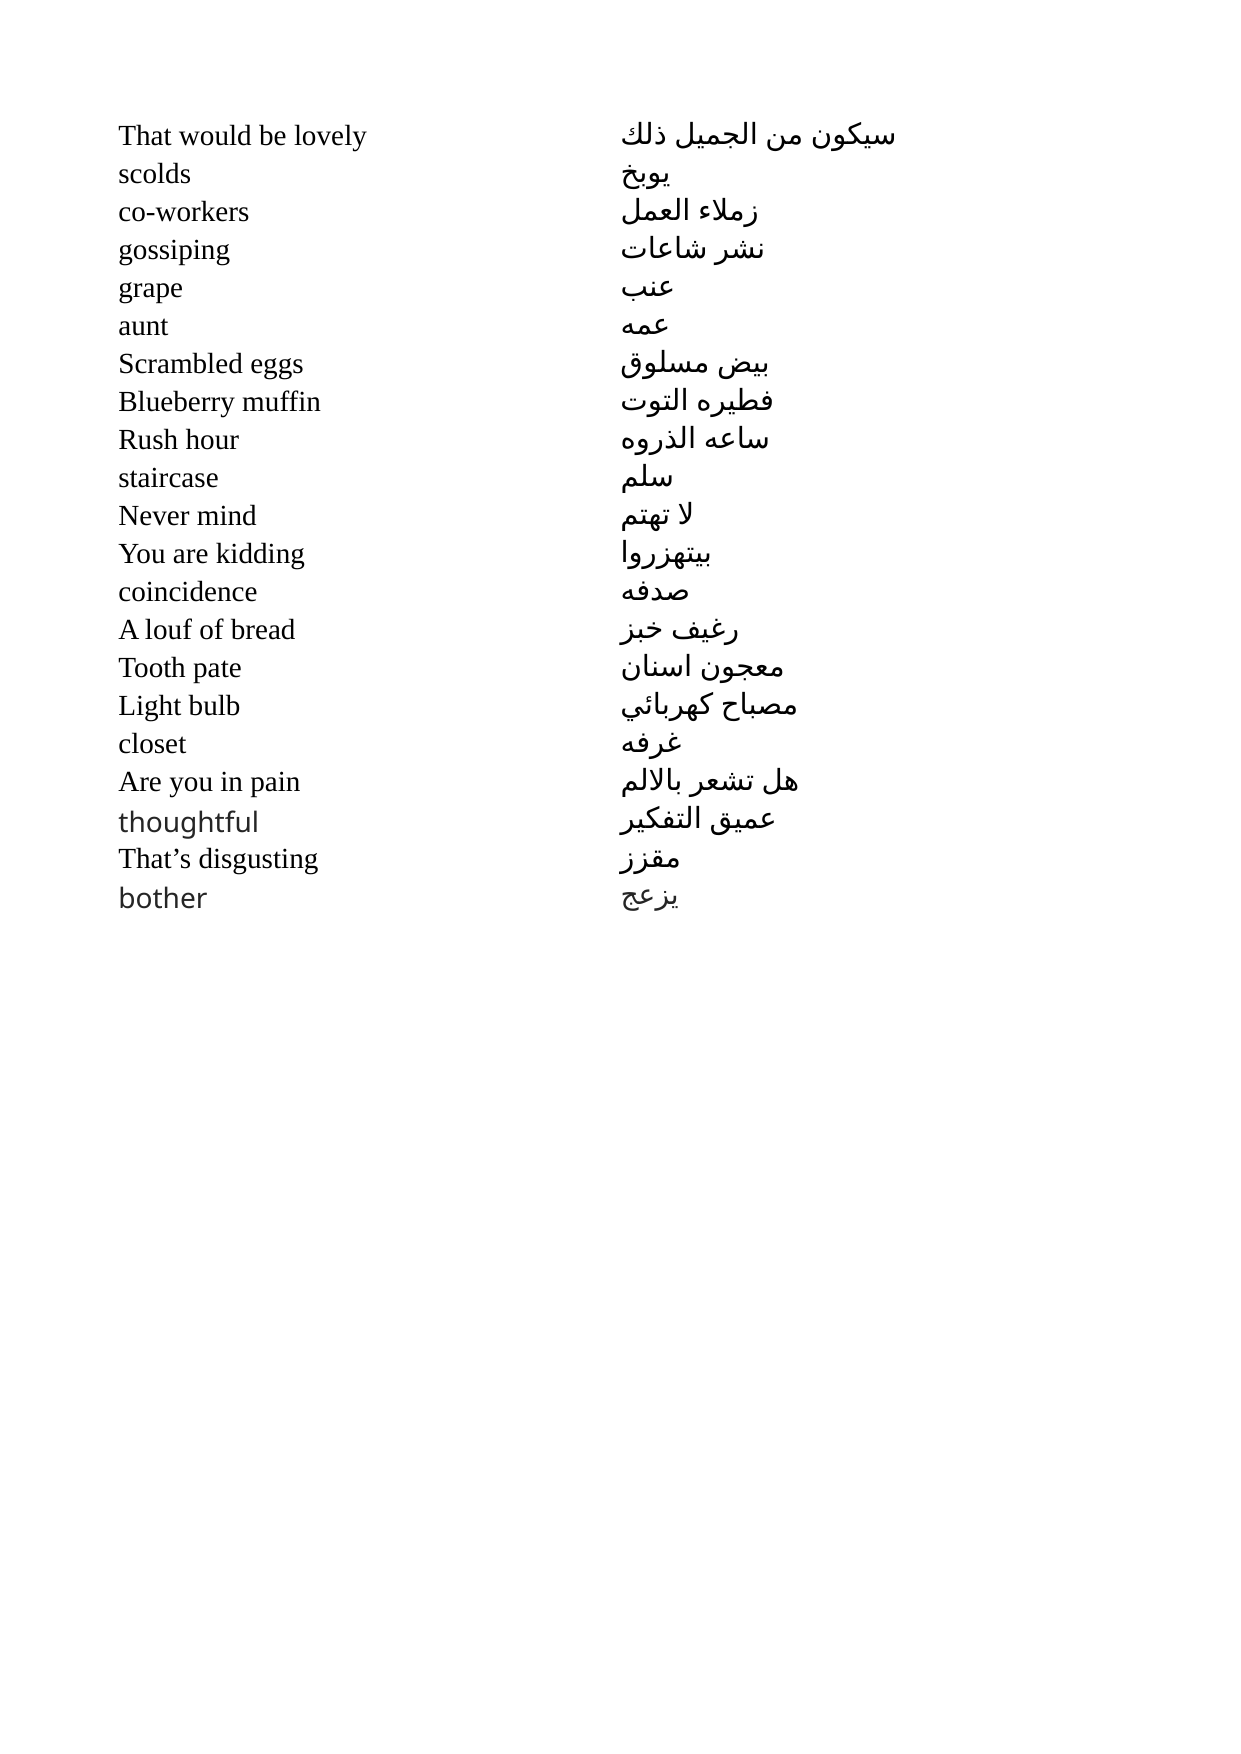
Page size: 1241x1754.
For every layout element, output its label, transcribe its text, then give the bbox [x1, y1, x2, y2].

table_cell [118, 1186, 620, 1219]
table_cell [620, 1353, 1122, 1387]
table_cell Rush hour [118, 422, 620, 460]
table_cell [118, 1588, 620, 1622]
table_cell [620, 1588, 1122, 1622]
table_cell صدفه [620, 574, 1122, 612]
table_cell [620, 1555, 1122, 1588]
table_cell [620, 951, 1122, 984]
table_cell coincidence [118, 574, 620, 612]
table_cell bother [118, 879, 620, 917]
table_cell [118, 1555, 620, 1588]
table_cell Tooth pate [118, 650, 620, 688]
table_cell [118, 951, 620, 984]
table_cell [118, 1119, 620, 1152]
table_cell Scrambled eggs [118, 346, 620, 384]
table_cell A louf of bread [118, 613, 620, 650]
table_cell [118, 1387, 620, 1420]
table_cell عنب [620, 270, 1122, 308]
table_cell [118, 1420, 620, 1454]
table_cell [118, 1018, 620, 1051]
table_cell [620, 1152, 1122, 1186]
table_cell scolds [118, 156, 620, 194]
table_cell [620, 1119, 1122, 1152]
table_cell [620, 1085, 1122, 1118]
table_cell [118, 1051, 620, 1085]
table_cell هل تشعر بالالم [620, 765, 1122, 802]
table_cell You are kidding [118, 536, 620, 574]
table_cell [620, 1488, 1122, 1521]
table_cell [620, 1051, 1122, 1085]
table_cell لا تهتم [620, 498, 1122, 536]
table_cell [118, 1521, 620, 1554]
table_cell عميق التفكير [620, 803, 1122, 841]
table_cell [118, 1219, 620, 1253]
table_cell [620, 1454, 1122, 1487]
table_cell معجون اسنان [620, 650, 1122, 688]
table_cell gossiping [118, 232, 620, 270]
table_cell رغيف خبز [620, 613, 1122, 650]
table_cell [118, 984, 620, 1018]
table_cell aunt [118, 308, 620, 346]
table_cell [118, 1253, 620, 1286]
table_cell غرفه [620, 726, 1122, 764]
table_cell [620, 1018, 1122, 1051]
table_cell سلم [620, 460, 1122, 498]
table_cell [118, 1320, 620, 1353]
table_cell Light bulb [118, 689, 620, 726]
table_cell [118, 917, 620, 951]
table_cell [118, 1085, 620, 1118]
table_cell [118, 1286, 620, 1320]
table_cell [118, 1353, 620, 1387]
table_cell يوبخ [620, 156, 1122, 194]
table_cell ساعه الذروه [620, 422, 1122, 460]
table_cell [620, 1320, 1122, 1353]
table_cell بيض مسلوق [620, 346, 1122, 384]
table_cell فطيره التوت [620, 384, 1122, 422]
table_cell That would be lovely [118, 118, 620, 156]
table_cell [118, 1454, 620, 1487]
table_cell [620, 1521, 1122, 1554]
table_cell [118, 1488, 620, 1521]
table_cell مقزز [620, 841, 1122, 879]
table_cell [620, 1219, 1122, 1253]
table_cell co-workers [118, 194, 620, 232]
table_cell [620, 917, 1122, 951]
table_cell نشر شاعات [620, 232, 1122, 270]
table_cell That’s disgusting [118, 841, 620, 879]
table_cell Are you in pain [118, 765, 620, 802]
table_cell [620, 1286, 1122, 1320]
table_cell staircase [118, 460, 620, 498]
table_cell grape [118, 270, 620, 308]
table_cell [118, 1152, 620, 1186]
table_cell مصباح كهربائي [620, 689, 1122, 726]
table_cell [620, 1387, 1122, 1420]
table_cell [620, 984, 1122, 1018]
table_cell بيتهزروا [620, 536, 1122, 574]
table_cell Never mind [118, 498, 620, 536]
table_cell سيكون من الجميل ذلك [620, 118, 1122, 156]
table_cell عمه [620, 308, 1122, 346]
table_cell [620, 1186, 1122, 1219]
table_cell [620, 1420, 1122, 1454]
table_cell Blueberry muffin [118, 384, 620, 422]
table_cell يزعج [620, 879, 1122, 917]
table_cell [620, 1253, 1122, 1286]
table_cell زملاء العمل [620, 194, 1122, 232]
table_cell closet [118, 726, 620, 764]
table_cell thoughtful [118, 803, 620, 841]
